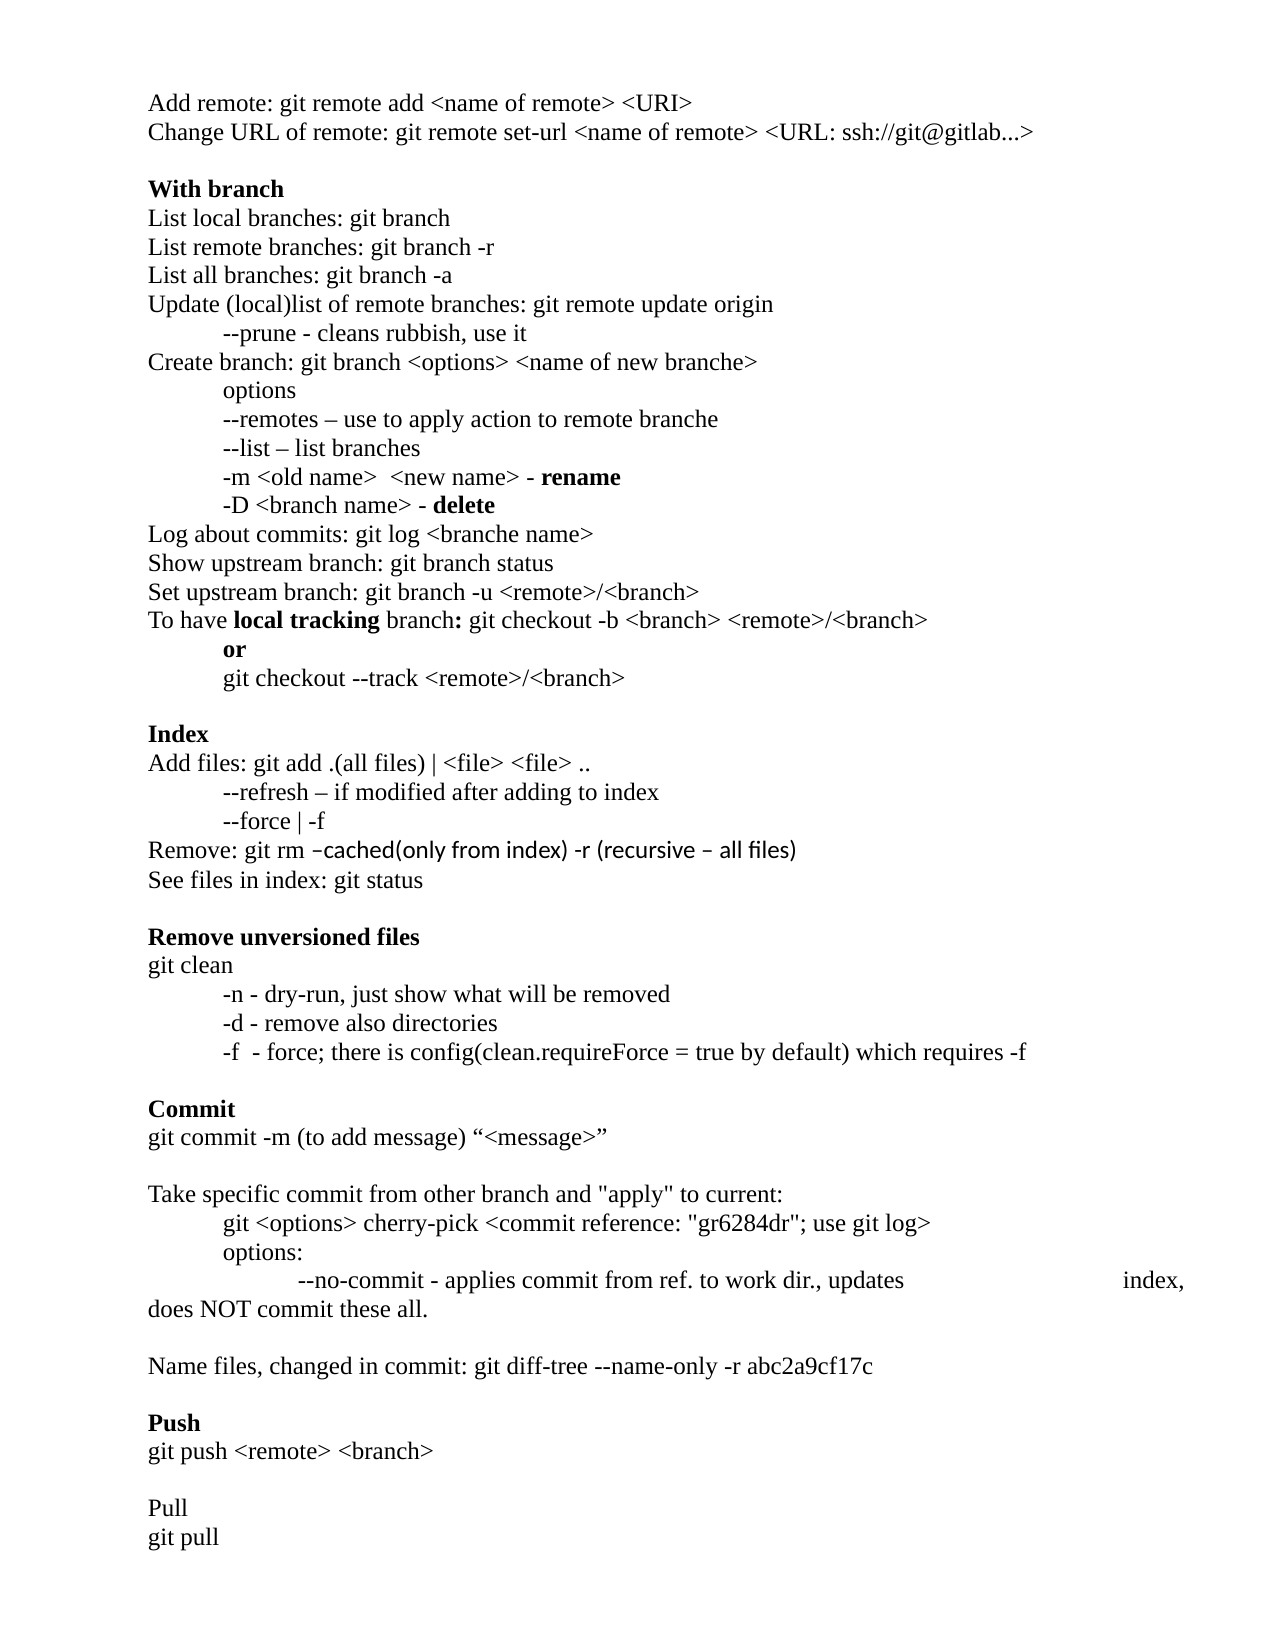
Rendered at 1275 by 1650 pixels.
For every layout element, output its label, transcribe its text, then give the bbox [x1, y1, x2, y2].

text options [148, 375, 1186, 404]
text Add remote: git remote add <name of remote> <URI> [148, 88, 1186, 117]
text See files in index: git status [148, 865, 1186, 894]
text -D <branch name> - delete [148, 490, 1186, 519]
text -m <old name> <new name> - rename [148, 462, 1186, 490]
text git pull [148, 1522, 1186, 1551]
text -d - remove also directories [148, 1008, 1186, 1037]
text --refresh – if modified after adding to index [148, 777, 1186, 806]
text Remove unversioned files [148, 922, 1186, 951]
text Change URL of remote: git remote set-url <name of remote> <URL: ssh://git@gitlab...> [148, 117, 1186, 146]
text Log about commits: git log <branche name> [148, 519, 1186, 548]
text To have local tracking branch: git checkout -b <branch> <remote>/<branch> [148, 605, 1186, 634]
text --list – list branches [148, 433, 1186, 462]
text or [148, 634, 1186, 663]
text git checkout --track <remote>/<branch> [148, 663, 1186, 692]
text Remove: git rm –cached(only from index) -r (recursive – all files) [148, 834, 1186, 865]
text -n - dry-run, just show what will be removed [148, 979, 1186, 1008]
text Set upstream branch: git branch -u <remote>/<branch> [148, 577, 1186, 605]
text git <options> cherry-pick <commit reference: "gr6284dr"; use git log> [148, 1208, 1186, 1237]
text --no-commit - applies commit from ref. to work dir., updates index, does NOT commit these all. [148, 1265, 1186, 1323]
text Add files: git add .(all files) | <file> <file> .. [148, 748, 1186, 777]
text --prune - cleans rubbish, use it [148, 318, 1186, 347]
text git push <remote> <branch> [148, 1436, 1186, 1465]
text git commit -m (to add message) “<message>” [148, 1122, 1186, 1151]
text Show upstream branch: git branch status [148, 548, 1186, 577]
text -f - force; there is config(clean.requireForce = true by default) which requires -f [148, 1037, 1186, 1066]
text Push [148, 1408, 1186, 1436]
text List all branches: git branch -a [148, 260, 1186, 289]
text Update (local)list of remote branches: git remote update origin [148, 289, 1186, 318]
text Pull [148, 1493, 1186, 1522]
text --force | -f [148, 806, 1186, 834]
text --remotes – use to apply action to remote branche [148, 404, 1186, 433]
text options: [148, 1237, 1186, 1265]
text List local branches: git branch [148, 203, 1186, 232]
text Create branch: git branch <options> <name of new branche> [148, 347, 1186, 375]
text git clean [148, 951, 1186, 979]
text Take specific commit from other branch and "apply" to current: [148, 1179, 1186, 1208]
text With branch [148, 174, 1186, 203]
text Commit [148, 1094, 1186, 1122]
text List remote branches: git branch -r [148, 232, 1186, 260]
text Index [148, 719, 1186, 748]
text Name files, changed in commit: git diff-tree --name-only -r abc2a9cf17c [148, 1351, 1186, 1380]
